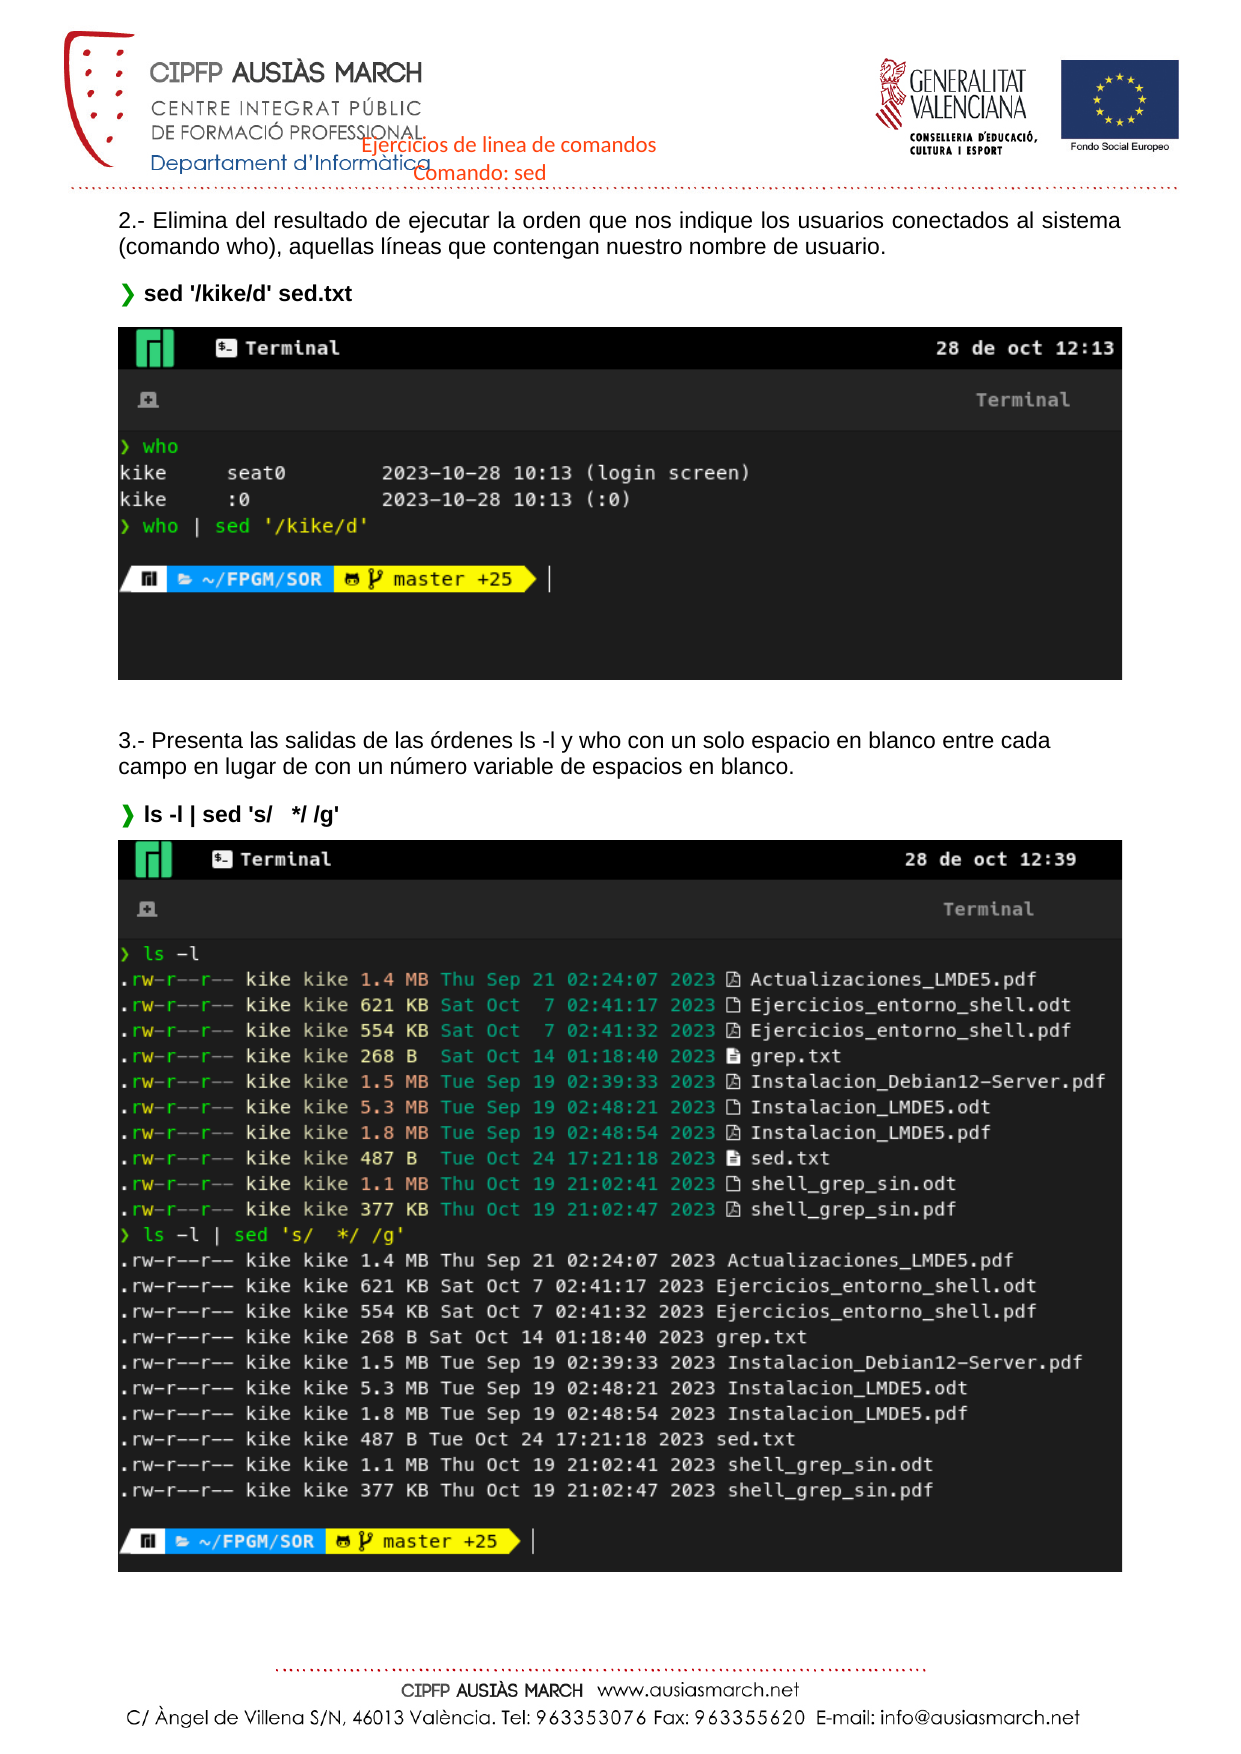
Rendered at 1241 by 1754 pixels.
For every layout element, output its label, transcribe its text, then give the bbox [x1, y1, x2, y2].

picture [118, 327, 1123, 680]
picture [57, 25, 1185, 194]
text ❱ ls -l | sed 's/ */ /g' [118, 801, 1122, 827]
text ❯ sed '/kike/d' sed.txt [118, 280, 1122, 307]
text 3.- Presenta las salidas de las órdenes ls -l y who con un solo espacio en blanco entre cada campo en lugar de con un número variable de espacios en blanco. [118, 727, 1122, 780]
picture [118, 840, 1123, 1572]
text 2.- Elimina del resultado de ejecutar la orden que nos indique los usuarios conectados al sistema (comando who), aquellas líneas que contengan nuestro nombre de usuario. [118, 207, 1122, 259]
picture [122, 1662, 1083, 1731]
